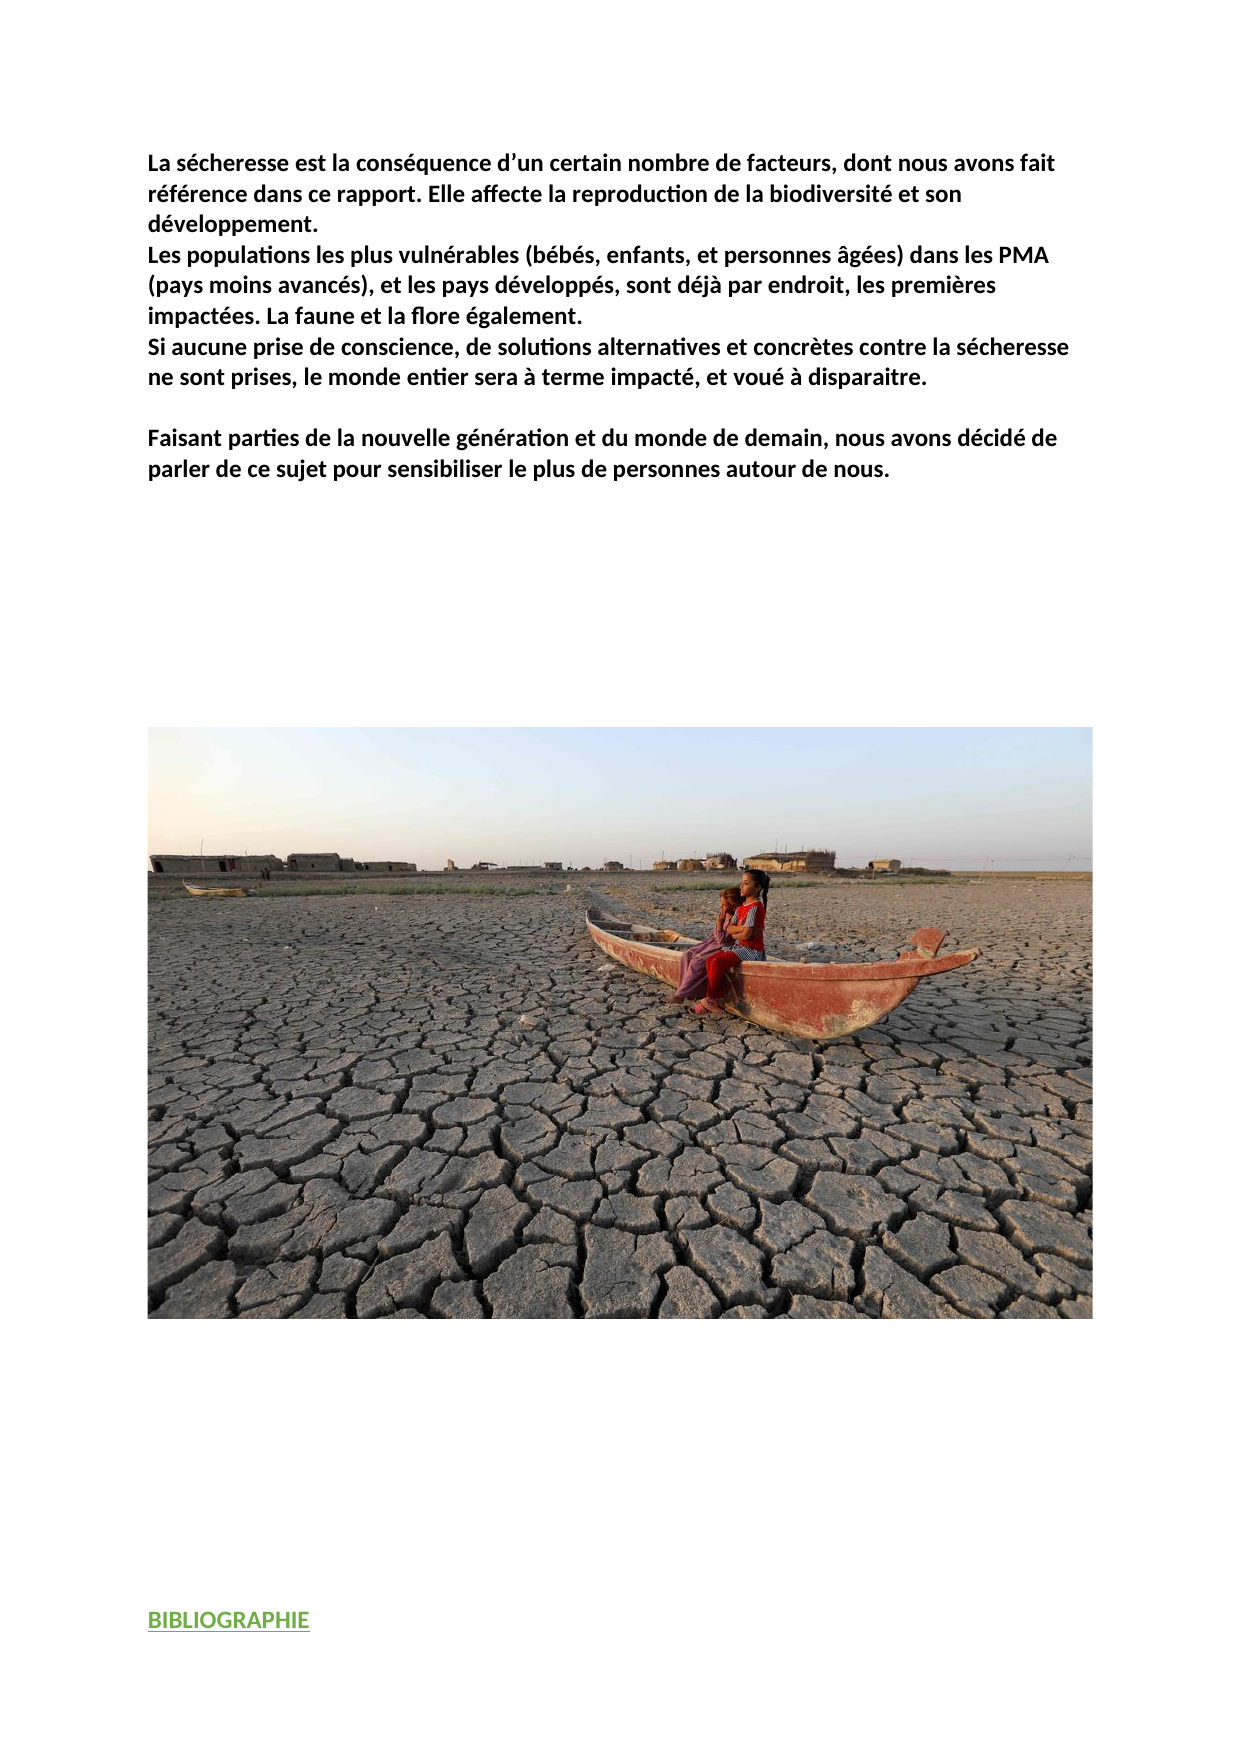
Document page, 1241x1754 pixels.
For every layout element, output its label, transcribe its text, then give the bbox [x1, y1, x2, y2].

text Faisant parties de la nouvelle génération et du monde de demain, nous avons décidé de parler de ce sujet pour sensibiliser le plus de personnes autour de nous. [148, 422, 1093, 483]
text Si aucune prise de conscience, de solutions alternatives et concrètes contre la sécheresse ne sont prises, le monde entier sera à terme impacté, et voué à disparaitre. [148, 331, 1093, 392]
text Les populations les plus vulnérables (bébés, enfants, et personnes âgées) dans les PMA (pays moins avancés), et les pays développés, sont déjà par endroit, les premières impactées. La faune et la flore également. [148, 239, 1093, 331]
text BIBLIOGRAPHIE [148, 1604, 1093, 1635]
text La sécheresse est la conséquence d’un certain nombre de facteurs, dont nous avons fait référence dans ce rapport. Elle affecte la reproduction de la biodiversité et son développement. [148, 148, 1093, 239]
